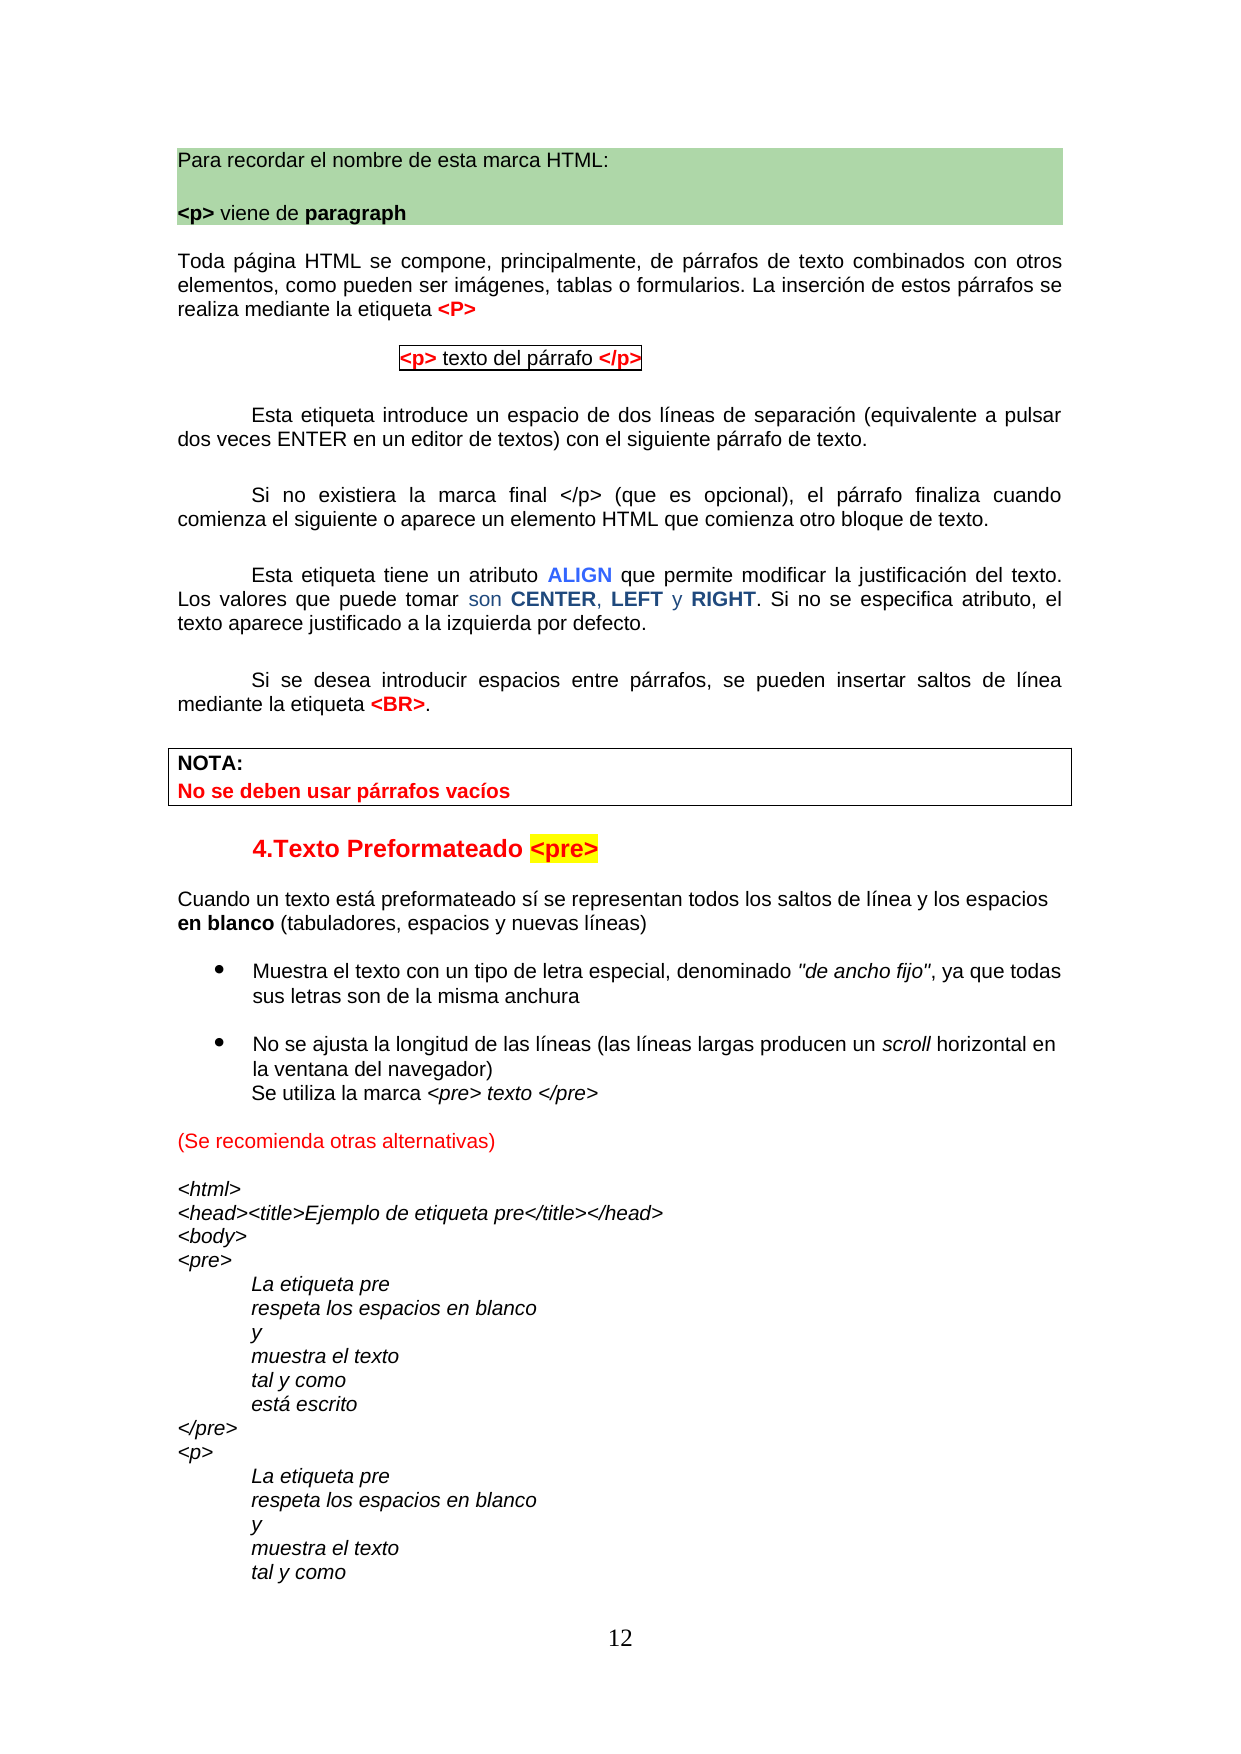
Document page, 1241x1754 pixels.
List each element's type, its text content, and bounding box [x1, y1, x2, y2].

text Cuando un texto está preformateado sí se representan todos los saltos de línea y los espacios en blanco (tabuladores, espacios y nuevas líneas) [177, 887, 1063, 935]
text </pre> [177, 1416, 1063, 1440]
text respeta los espacios en blanco [251, 1488, 1063, 1512]
text y [251, 1512, 1063, 1536]
text está escrito [251, 1392, 1063, 1416]
text Para recordar el nombre de esta marca HTML: [177, 148, 1063, 172]
text y [251, 1320, 1063, 1344]
list No se ajusta la longitud de las líneas (las líneas largas producen un scroll horizontal en la ventana del navegador) [215, 1032, 1063, 1081]
text [642, 344, 1063, 371]
text NOTA: [169, 749, 1071, 775]
text respeta los espacios en blanco [251, 1296, 1063, 1320]
text Si se desea introducir espacios entre párrafos, se pueden insertar saltos de línea mediante la etiqueta <BR>. [177, 667, 1063, 715]
text Si no existiera la marca final </p> (que es opcional), el párrafo finaliza cuando comienza el siguiente o aparece un elemento HTML que comienza otro bloque de texto. [177, 483, 1063, 531]
text Esta etiqueta tiene un atributo ALIGN que permite modificar la justificación del texto. Los valores que puede tomar son CENTER, LEFT y RIGHT. Si no se especifica atributo, el texto aparece justificado a la izquierda por defecto. [177, 563, 1063, 635]
text (Se recomienda otras alternativas) [177, 1128, 1063, 1152]
text <html> [177, 1176, 1063, 1200]
text <body> [177, 1224, 1063, 1248]
text Toda página HTML se compone, principalmente, de párrafos de texto combinados con otros elementos, como pueden ser imágenes, tablas o formularios. La inserción de estos párrafos se realiza mediante la etiqueta <P> [177, 249, 1063, 321]
text La etiqueta pre [251, 1272, 1063, 1296]
text tal y como [251, 1368, 1063, 1392]
text <pre> [177, 1248, 1063, 1272]
text <p> viene de paragraph [177, 201, 1063, 225]
text muestra el texto [251, 1536, 1063, 1560]
text 4.Texto Preformateado <pre> [252, 834, 1063, 863]
text tal y como [251, 1560, 1063, 1584]
text <p> [177, 1440, 1063, 1464]
text La etiqueta pre [251, 1464, 1063, 1488]
text <p> texto del párrafo </p> [325, 344, 641, 371]
list Muestra el texto con un tipo de letra especial, denominado "de ancho fijo", ya que todas sus letras son de la misma anchura [215, 959, 1063, 1008]
text muestra el texto [251, 1344, 1063, 1368]
text <head><title>Ejemplo de etiqueta pre</title></head> [177, 1200, 1063, 1224]
text Esta etiqueta introduce un espacio de dos líneas de separación (equivalente a pulsar dos veces ENTER en un editor de textos) con el siguiente párrafo de texto. [177, 403, 1063, 451]
text Se utiliza la marca <pre> texto </pre> [177, 1081, 1063, 1104]
text No se deben usar párrafos vacíos [169, 776, 1071, 805]
